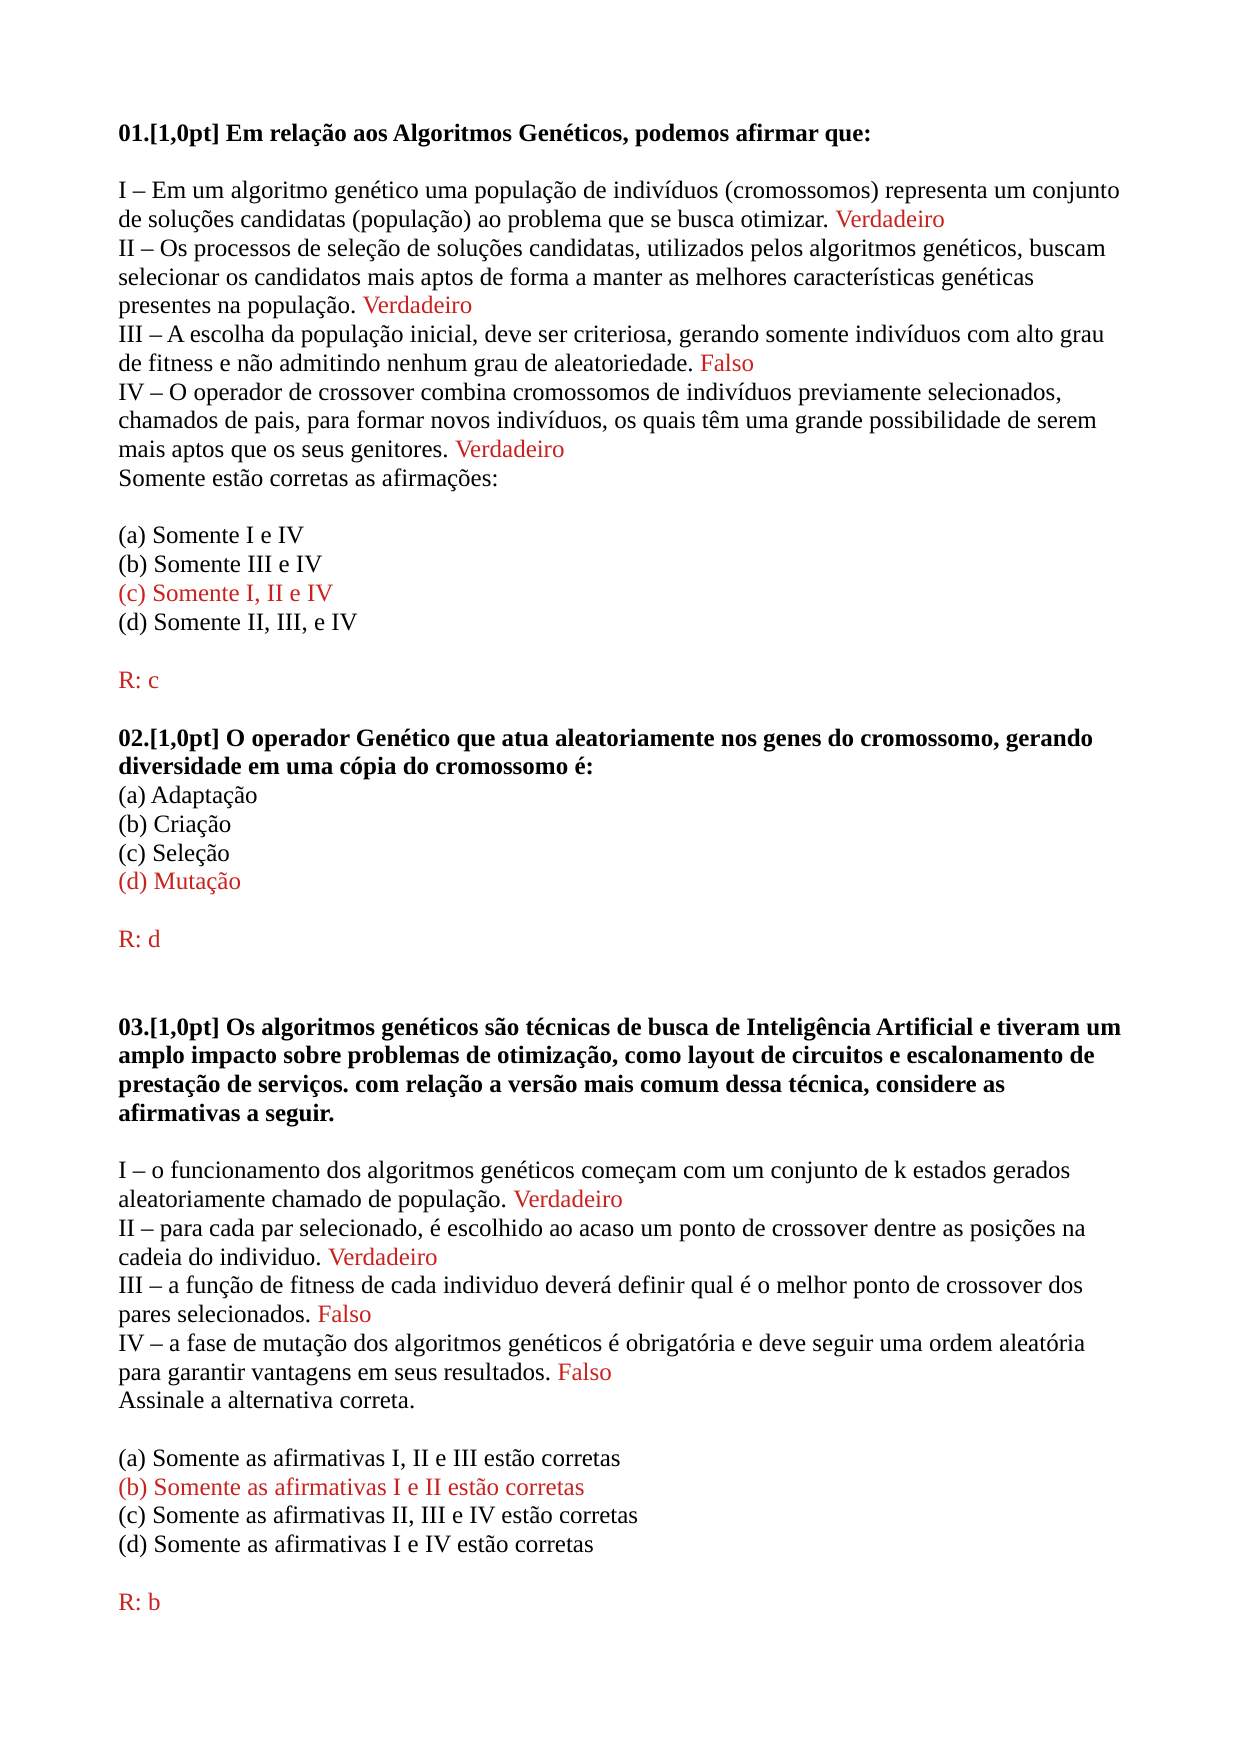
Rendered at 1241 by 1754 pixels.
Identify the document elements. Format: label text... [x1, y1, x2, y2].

text R: b [118, 1587, 1122, 1616]
text R: c 02.[1,0pt] O operador Genético que atua aleatoriamente nos genes do cromossomo, gerando diversidade em uma cópia do cromossomo é: (a) Adaptação (b) Criação (c) Seleção (d) Mutação [118, 665, 1122, 895]
text 01.[1,0pt] Em relação aos Algoritmos Genéticos, podemos afirmar que: I – Em um algoritmo genético uma população de indivíduos (cromossomos) representa um conjunto de soluções candidatas (população) ao problema que se busca otimizar. Verdadeiro II – Os processos de seleção de soluções candidatas, utilizados pelos algoritmos genéticos, buscam selecionar os candidatos mais aptos de forma a manter as melhores características genéticas presentes na população. Verdadeiro III – A escolha da população inicial, deve ser criteriosa, gerando somente indivíduos com alto grau de fitness e não admitindo nenhum grau de aleatoriedade. Falso IV – O operador de crossover combina cromossomos de indivíduos previamente selecionados, chamados de pais, para formar novos indivíduos, os quais têm uma grande possibilidade de serem mais aptos que os seus genitores. Verdadeiro Somente estão corretas as afirmações: (a) Somente I e IV (b) Somente III e IV (c) Somente I, II e IV (d) Somente II, III, e IV [118, 118, 1122, 636]
text 03.[1,0pt] Os algoritmos genéticos são técnicas de busca de Inteligência Artificial e tiveram um amplo impacto sobre problemas de otimização, como layout de circuitos e escalonamento de prestação de serviços. com relação a versão mais comum dessa técnica, considere as afirmativas a seguir. I – o funcionamento dos algoritmos genéticos começam com um conjunto de k estados gerados aleatoriamente chamado de população. Verdadeiro II – para cada par selecionado, é escolhido ao acaso um ponto de crossover dentre as posições na cadeia do individuo. Verdadeiro III – a função de fitness de cada individuo deverá definir qual é o melhor ponto de crossover dos pares selecionados. Falso IV – a fase de mutação dos algoritmos genéticos é obrigatória e deve seguir uma ordem aleatória para garantir vantagens em seus resultados. Falso Assinale a alternativa correta. (a) Somente as afirmativas I, II e III estão corretas (b) Somente as afirmativas I e II estão corretas (c) Somente as afirmativas II, III e IV estão corretas (d) Somente as afirmativas I e IV estão corretas [118, 983, 1122, 1558]
text R: d [118, 924, 1122, 953]
